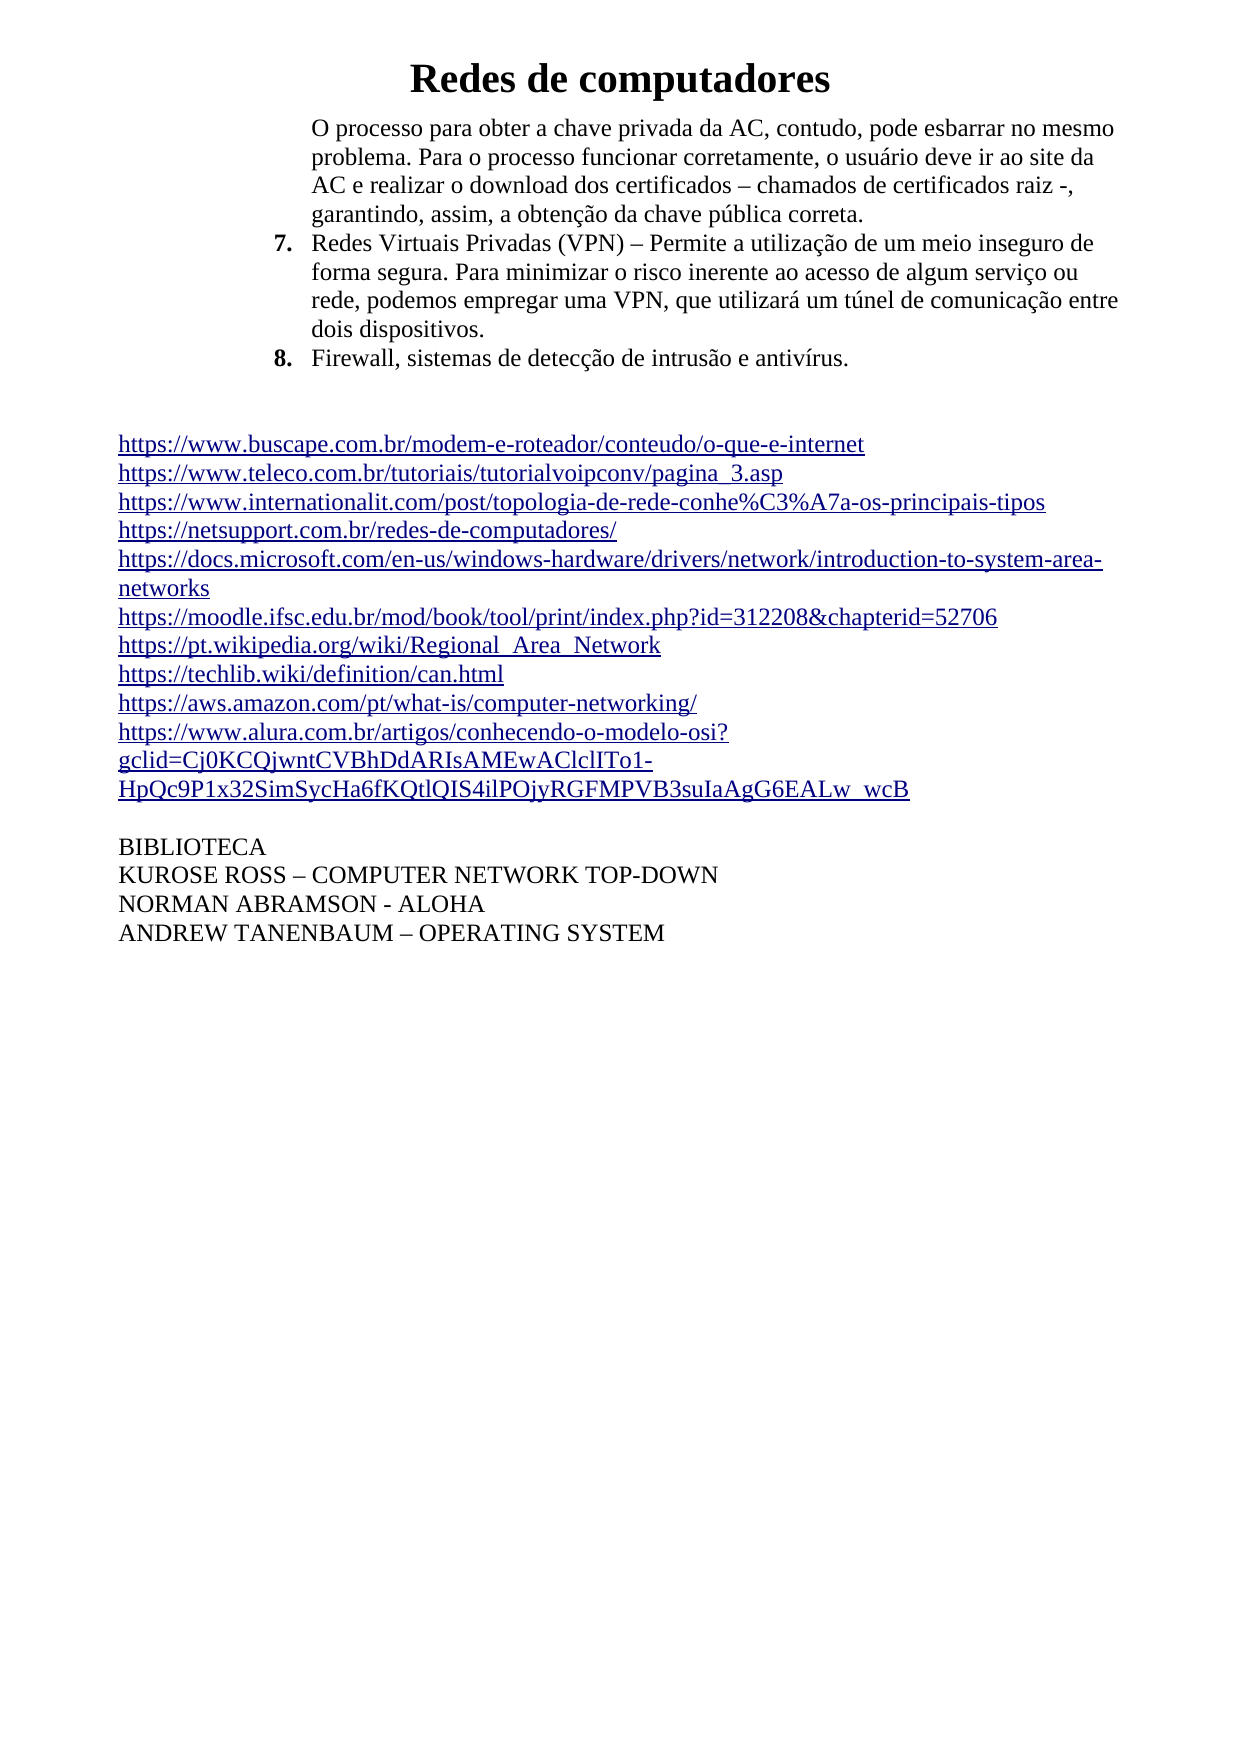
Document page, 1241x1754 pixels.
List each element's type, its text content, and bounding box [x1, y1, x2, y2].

list Redes Virtuais Privadas (VPN) – Permite a utilização de um meio inseguro de forma segura. Para minimizar o risco inerente ao acesso de algum serviço ou rede, podemos empregar uma VPN, que utilizará um túnel de comunicação entre dois dispositivos. [274, 228, 1122, 343]
text https://www.teleco.com.br/tutoriais/tutorialvoipconv/pagina_3.asp [118, 458, 1122, 487]
text https://www.internationalit.com/post/topologia-de-rede-conhe%C3%A7a-os-principais-tipos [118, 487, 1122, 515]
text https://www.alura.com.br/artigos/conhecendo-o-modelo-osi?gclid=Cj0KCQjwntCVBhDdARIsAMEwAClclITo1-HpQc9P1x32SimSycHa6fKQtlQIS4ilPOjyRGFMPVB3suIaAgG6EALw_wcB [118, 717, 1122, 803]
text https://techlib.wiki/definition/can.html [118, 659, 1122, 688]
text ANDREW TANENBAUM – OPERATING SYSTEM [118, 918, 1122, 947]
text https://pt.wikipedia.org/wiki/Regional_Area_Network [118, 630, 1122, 659]
text https://moodle.ifsc.edu.br/mod/book/tool/print/index.php?id=312208&chapterid=52706 [118, 602, 1122, 630]
text https://docs.microsoft.com/en-us/windows-hardware/drivers/network/introduction-to-system-area-networks [118, 544, 1122, 602]
text https://netsupport.com.br/redes-de-computadores/ [118, 515, 1122, 544]
text KUROSE ROSS – COMPUTER NETWORK TOP-DOWN [118, 860, 1122, 889]
list Firewall, sistemas de detecção de intrusão e antivírus. [274, 343, 1122, 372]
text BIBLIOTECA [118, 832, 1122, 860]
list O processo para obter a chave privada da AC, contudo, pode esbarrar no mesmo problema. Para o processo funcionar corretamente, o usuário deve ir ao site da AC e realizar o download dos certificados – chamados de certificados raiz -, garantindo, assim, a obtenção da chave pública correta. [274, 113, 1122, 228]
text https://www.buscape.com.br/modem-e-roteador/conteudo/o-que-e-internet [118, 429, 1122, 458]
text NORMAN ABRAMSON - ALOHA [118, 889, 1122, 918]
text https://aws.amazon.com/pt/what-is/computer-networking/ [118, 688, 1122, 717]
